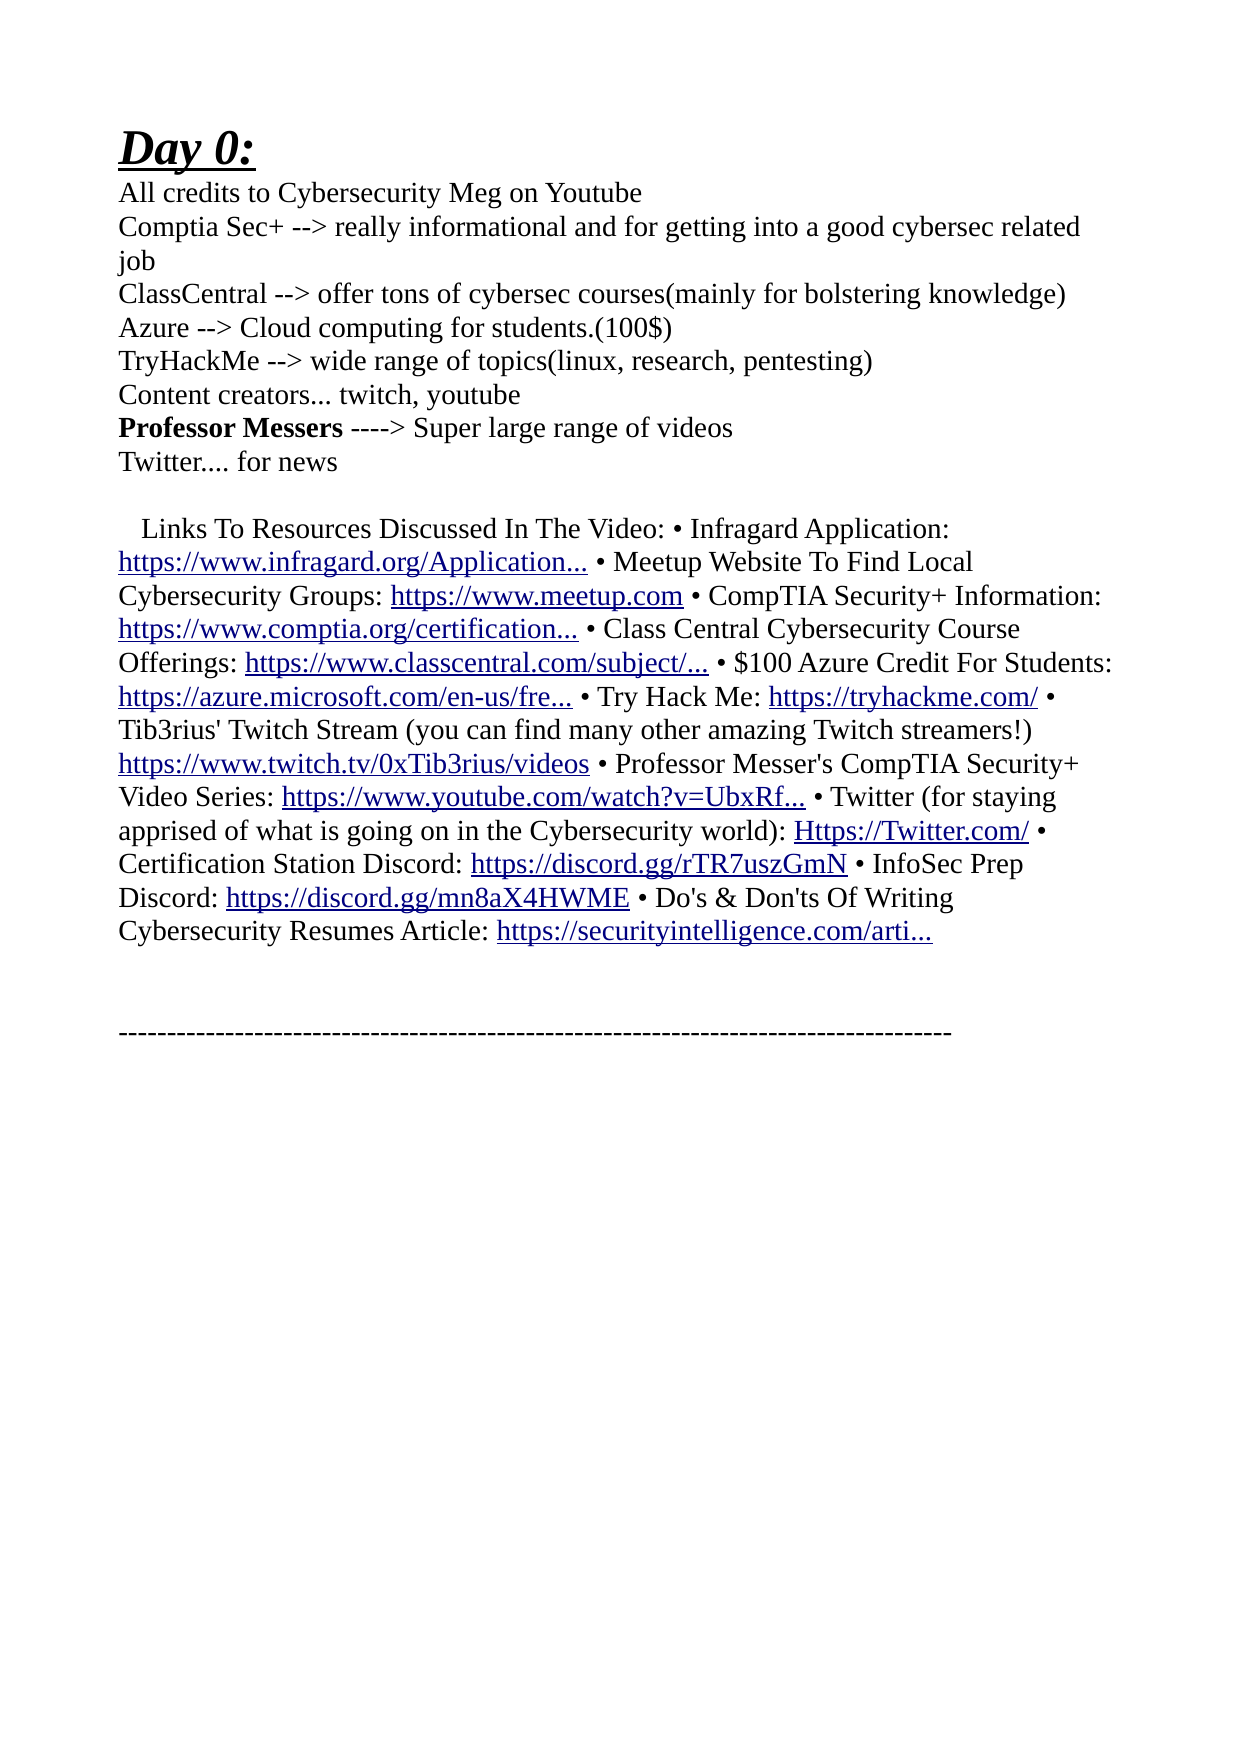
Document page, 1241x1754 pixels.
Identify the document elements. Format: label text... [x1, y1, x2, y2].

text Day 0: [118, 118, 1122, 176]
text TryHackMe --> wide range of topics(linux, research, pentesting) [118, 343, 1122, 377]
text 📌Links To Resources Discussed In The Video: • Infragard Application: https://www.infragard.org/Application...​ • Meetup Website To Find Local Cybersecurity Groups: https://www.meetup.com​ • CompTIA Security+ Information: https://www.comptia.org/certification...​ • Class Central Cybersecurity Course Offerings: https://www.classcentral.com/subject/...​ • $100 Azure Credit For Students: https://azure.microsoft.com/en-us/fre...​ • Try Hack Me: https://tryhackme.com/​ • Tib3rius' Twitch Stream (you can find many other amazing Twitch streamers!) https://www.twitch.tv/0xTib3rius/videos​ • Professor Messer's CompTIA Security+ Video Series: https://www.youtube.com/watch?v=UbxRf...​ • Twitter (for staying apprised of what is going on in the Cybersecurity world): Https://Twitter.com/​ • Certification Station Discord: https://discord.gg/rTR7uszGmN​ • InfoSec Prep Discord: https://discord.gg/mn8aX4HWME​ • Do's & Don'ts Of Writing Cybersecurity Resumes Article: https://securityintelligence.com/arti...​ [118, 511, 1122, 947]
text Content creators... twitch, youtube [118, 377, 1122, 410]
text ClassCentral --> offer tons of cybersec courses(mainly for bolstering knowledge) [118, 276, 1122, 310]
text -------------------------------------------------------------------------------------- [118, 1014, 1122, 1048]
text Azure --> Cloud computing for students.(100$) [118, 310, 1122, 343]
text Twitter.... for news [118, 444, 1122, 477]
text Professor Messers ----> Super large range of videos [118, 410, 1122, 444]
text All credits to Cybersecurity Meg on Youtube [118, 176, 1122, 209]
text Comptia Sec+ --> really informational and for getting into a good cybersec related job [118, 209, 1122, 276]
